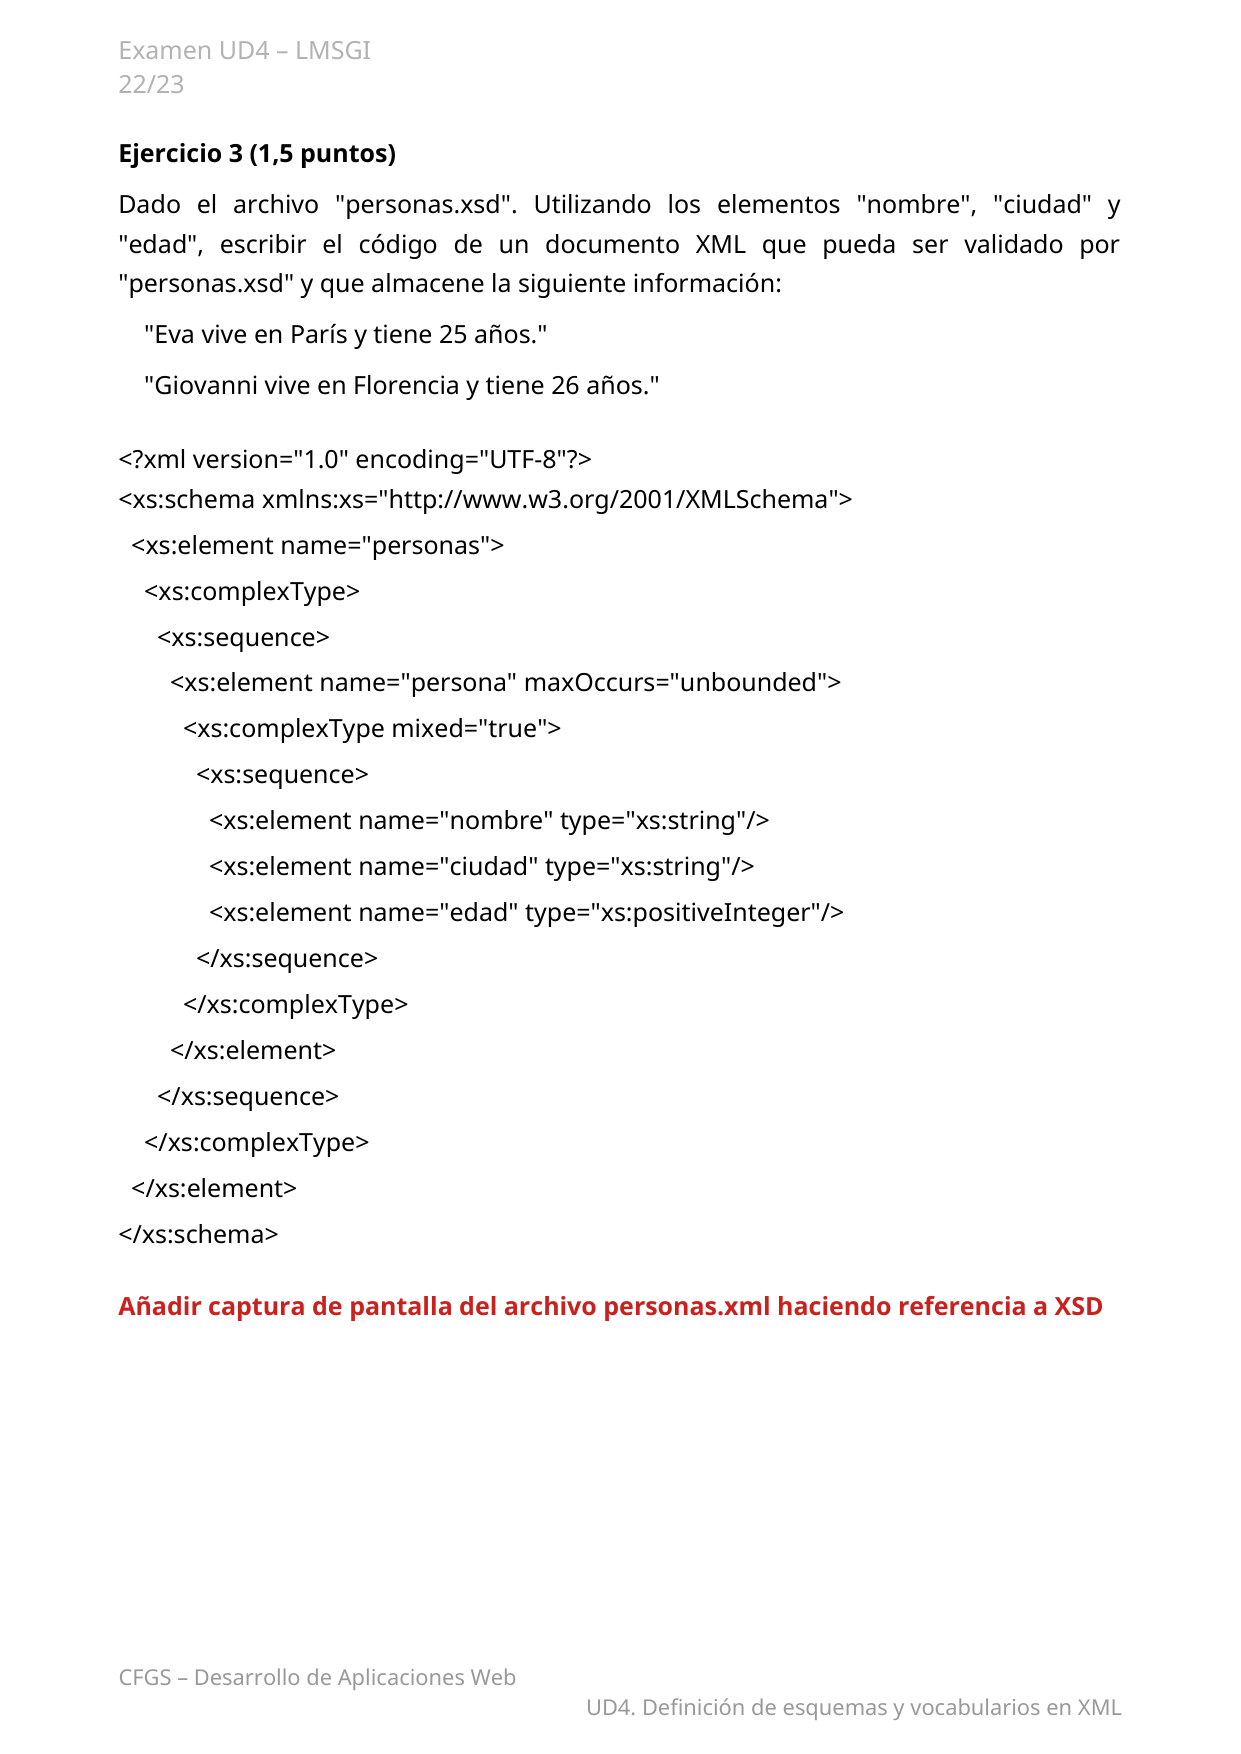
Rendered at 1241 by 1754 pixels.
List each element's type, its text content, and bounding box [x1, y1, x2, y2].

text "Eva vive en París y tiene 25 años." [118, 316, 1122, 351]
text </xs:schema> [118, 1216, 1122, 1250]
text </xs:complexType> [118, 987, 1122, 1021]
text <xs:element name="personas"> [118, 527, 1122, 561]
text <xs:complexType> [118, 573, 1122, 607]
text <xs:sequence> [118, 757, 1122, 791]
text Ejercicio 3 (1,5 puntos) [118, 136, 1122, 170]
text </xs:sequence> [118, 1078, 1122, 1113]
text <xs:schema xmlns:xs="http://www.w3.org/2001/XMLSchema"> [118, 481, 1122, 515]
text <xs:element name="ciudad" type="xs:string"/> [118, 849, 1122, 883]
text </xs:sequence> [118, 941, 1122, 975]
text <xs:complexType mixed="true"> [118, 711, 1122, 745]
text <?xml version="1.0" encoding="UTF-8"?> [118, 441, 1122, 475]
text <xs:element name="nombre" type="xs:string"/> [118, 803, 1122, 837]
text </xs:complexType> [118, 1124, 1122, 1158]
text <xs:element name="persona" maxOccurs="unbounded"> [118, 665, 1122, 699]
text "Giovanni vive en Florencia y tiene 26 años." [118, 367, 1122, 402]
text Dado el archivo "personas.xsd". Utilizando los elementos "nombre", "ciudad" y "edad", escribir el código de un documento XML que pueda ser validado por "personas.xsd" y que almacene la siguiente información: [118, 187, 1122, 299]
text Añadir captura de pantalla del archivo personas.xml haciendo referencia a XSD [118, 1289, 1122, 1323]
text <xs:sequence> [118, 619, 1122, 653]
text <xs:element name="edad" type="xs:positiveInteger"/> [118, 895, 1122, 929]
text </xs:element> [118, 1033, 1122, 1067]
text </xs:element> [118, 1170, 1122, 1204]
